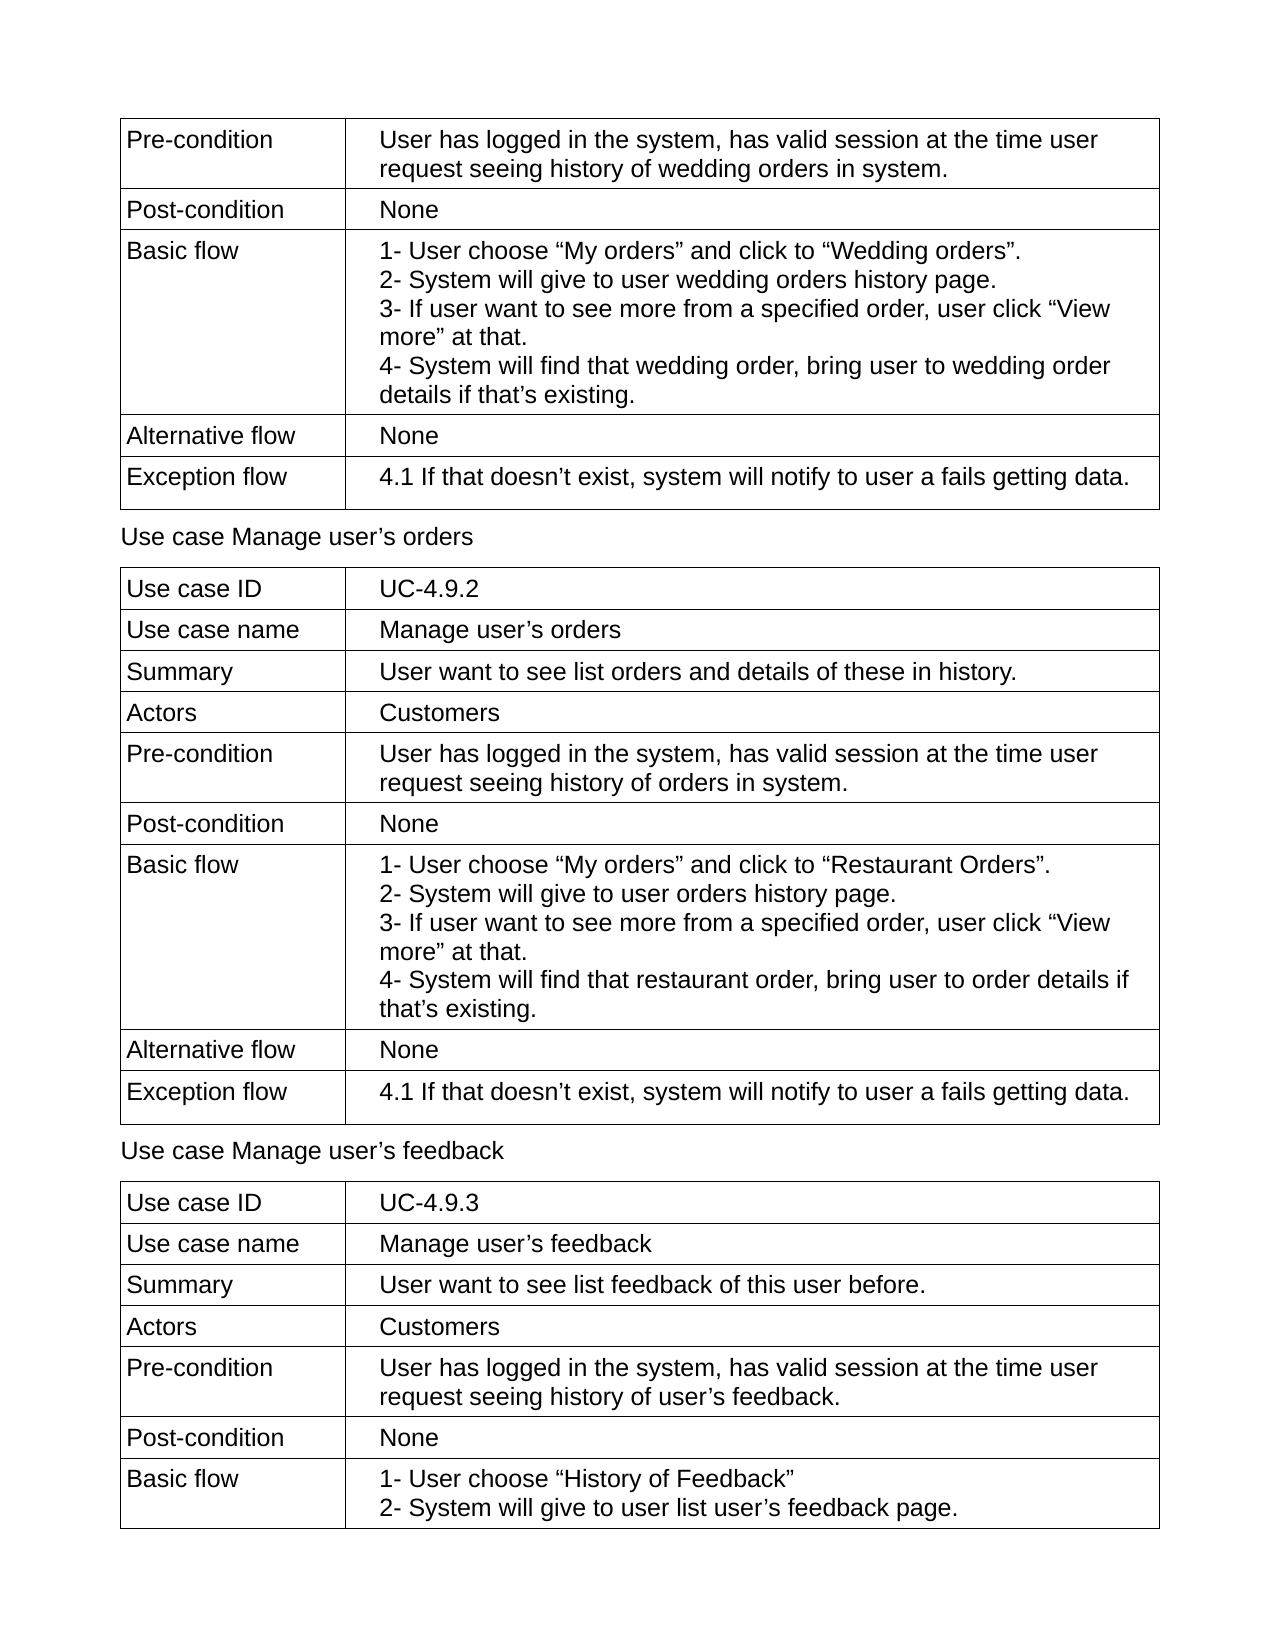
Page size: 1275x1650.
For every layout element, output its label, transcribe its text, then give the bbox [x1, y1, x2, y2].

table_cell Pre-condition [121, 119, 345, 188]
table_cell Alternative flow [121, 415, 345, 456]
table_cell User has logged in the system, has valid session at the time user request seeing history of wedding orders in system. [346, 119, 1159, 188]
table_cell Pre-condition [121, 733, 345, 802]
table_cell None [346, 803, 1159, 843]
table_header UC-4.9.2 [346, 568, 1159, 608]
table_cell 4.1 If that doesn’t exist, system will notify to user a fails getting data. [346, 457, 1159, 509]
table_cell Summary [121, 651, 345, 691]
table_header Use case ID [121, 1182, 345, 1222]
table_cell Basic flow [121, 230, 345, 414]
table_cell Basic flow [121, 1459, 345, 1527]
table_cell Customers [346, 692, 1159, 732]
table_cell None [346, 1417, 1159, 1457]
table_cell Customers [346, 1306, 1159, 1346]
table_cell 1- User choose “My orders” and click to “Wedding orders”. 2- System will give to user wedding orders history page. 3- If user want to see more from a specified order, user click “View more” at that. 4- System will find that wedding order, bring user to wedding order details if that’s existing. [346, 230, 1159, 414]
table_cell Alternative flow [121, 1030, 345, 1070]
table_cell User want to see list feedback of this user before. [346, 1265, 1159, 1305]
table_cell None [346, 415, 1159, 456]
table_cell Use case name [121, 1224, 345, 1264]
table_cell Post-condition [121, 1417, 345, 1457]
table_cell None [346, 189, 1159, 229]
table_cell Exception flow [121, 1071, 345, 1123]
table_cell Post-condition [121, 189, 345, 229]
table_cell Manage user’s orders [346, 610, 1159, 650]
table_cell 1- User choose “My orders” and click to “Restaurant Orders”. 2- System will give to user orders history page. 3- If user want to see more from a specified order, user click “View more” at that. 4- System will find that restaurant order, bring user to order details if that’s existing. [346, 845, 1159, 1028]
table_cell Exception flow [121, 457, 345, 509]
table_header Use case ID [121, 568, 345, 608]
table_cell 4.1 If that doesn’t exist, system will notify to user a fails getting data. [346, 1071, 1159, 1123]
table_cell 1- User choose “History of Feedback” 2- System will give to user list user’s feedback page. [346, 1459, 1159, 1527]
table_header UC-4.9.3 [346, 1182, 1159, 1222]
text Use case Manage user’s feedback [120, 1136, 1158, 1165]
table_cell Summary [121, 1265, 345, 1305]
table_cell Use case name [121, 610, 345, 650]
table_cell User has logged in the system, has valid session at the time user request seeing history of orders in system. [346, 733, 1159, 802]
table_cell Post-condition [121, 803, 345, 843]
table_cell None [346, 1030, 1159, 1070]
table_cell Actors [121, 692, 345, 732]
table_cell User has logged in the system, has valid session at the time user request seeing history of user’s feedback. [346, 1347, 1159, 1416]
table_cell Actors [121, 1306, 345, 1346]
text Use case Manage user’s orders [120, 522, 1158, 551]
table_cell Basic flow [121, 845, 345, 1028]
table_cell Manage user’s feedback [346, 1224, 1159, 1264]
table_cell Pre-condition [121, 1347, 345, 1416]
table_cell User want to see list orders and details of these in history. [346, 651, 1159, 691]
